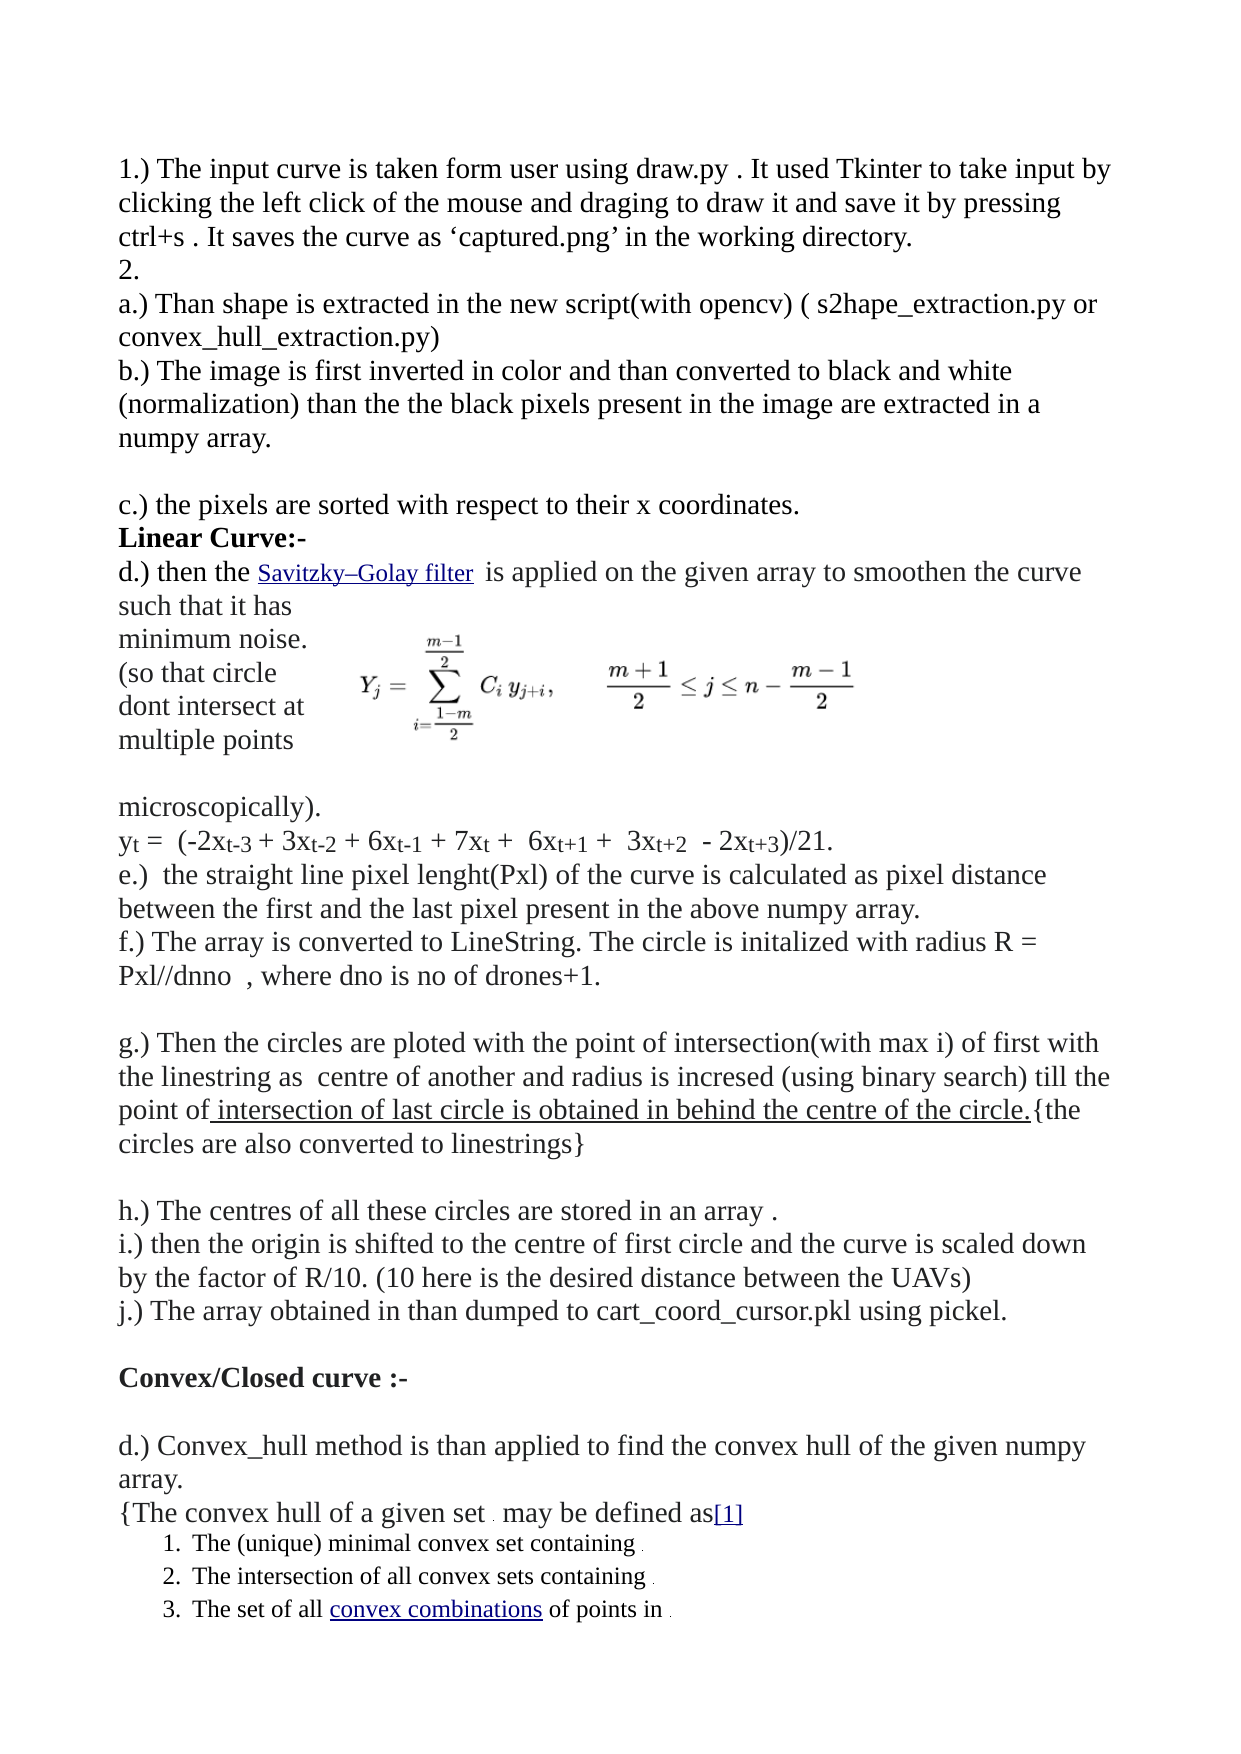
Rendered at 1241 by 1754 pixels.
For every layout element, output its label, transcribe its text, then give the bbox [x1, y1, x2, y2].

text yt = (-2xt-3 + 3xt-2 + 6xt-1 + 7xt + 6xt+1 + 3xt+2 - 2xt+3)/21. [118, 823, 1122, 857]
text microscopically). [118, 789, 1122, 823]
text Convex/Closed curve :- [118, 1361, 1122, 1394]
text c.) the pixels are sorted with respect to their x coordinates. [118, 487, 1122, 521]
text d.) then the Savitzky–Golay filter is applied on the given array to smoothen the curve such that it has minimum noise.(so that circle dont intersect at multiple points [118, 554, 1122, 756]
picture [326, 618, 1069, 747]
list The set of all convex combinations of points in [162, 1594, 1122, 1623]
list The intersection of all convex sets containing [162, 1561, 1122, 1590]
text {The convex hull of a given set may be defined as[1] [118, 1495, 1122, 1528]
text Linear Curve:- [118, 521, 1122, 554]
text f.) The array is converted to LineString. The circle is initalized with radius R = Pxl//dnno , where dno is no of drones+1. [118, 924, 1122, 992]
list The (unique) minimal convex set containing [162, 1528, 1122, 1557]
text 2. [118, 252, 1122, 286]
text h.) The centres of all these circles are stored in an array . [118, 1193, 1122, 1226]
text a.) Than shape is extracted in the new script(with opencv) ( s2hape_extraction.py or convex_hull_extraction.py) [118, 286, 1122, 353]
text b.) The image is first inverted in color and than converted to black and white (normalization) than the the black pixels present in the image are extracted in a numpy array. [118, 353, 1122, 453]
text g.) Then the circles are ploted with the point of intersection(with max i) of first with the linestring as centre of another and radius is incresed (using binary search) till the point of intersection of last circle is obtained in behind the centre of the circle.{the circles are also converted to linestrings} [118, 1025, 1122, 1159]
text e.) the straight line pixel lenght(Pxl) of the curve is calculated as pixel distance between the first and the last pixel present in the above numpy array. [118, 857, 1122, 924]
text 1.) The input curve is taken form user using draw.py . It used Tkinter to take input by clicking the left click of the mouse and draging to draw it and save it by pressing ctrl+s . It saves the curve as ‘captured.png’ in the working directory. [118, 152, 1122, 252]
text d.) Convex_hull method is than applied to find the convex hull of the given numpy array. [118, 1428, 1122, 1495]
text j.) The array obtained in than dumped to cart_coord_cursor.pkl using pickel. [118, 1293, 1122, 1327]
text i.) then the origin is shifted to the centre of first circle and the curve is scaled down by the factor of R/10. (10 here is the desired distance between the UAVs) [118, 1226, 1122, 1293]
